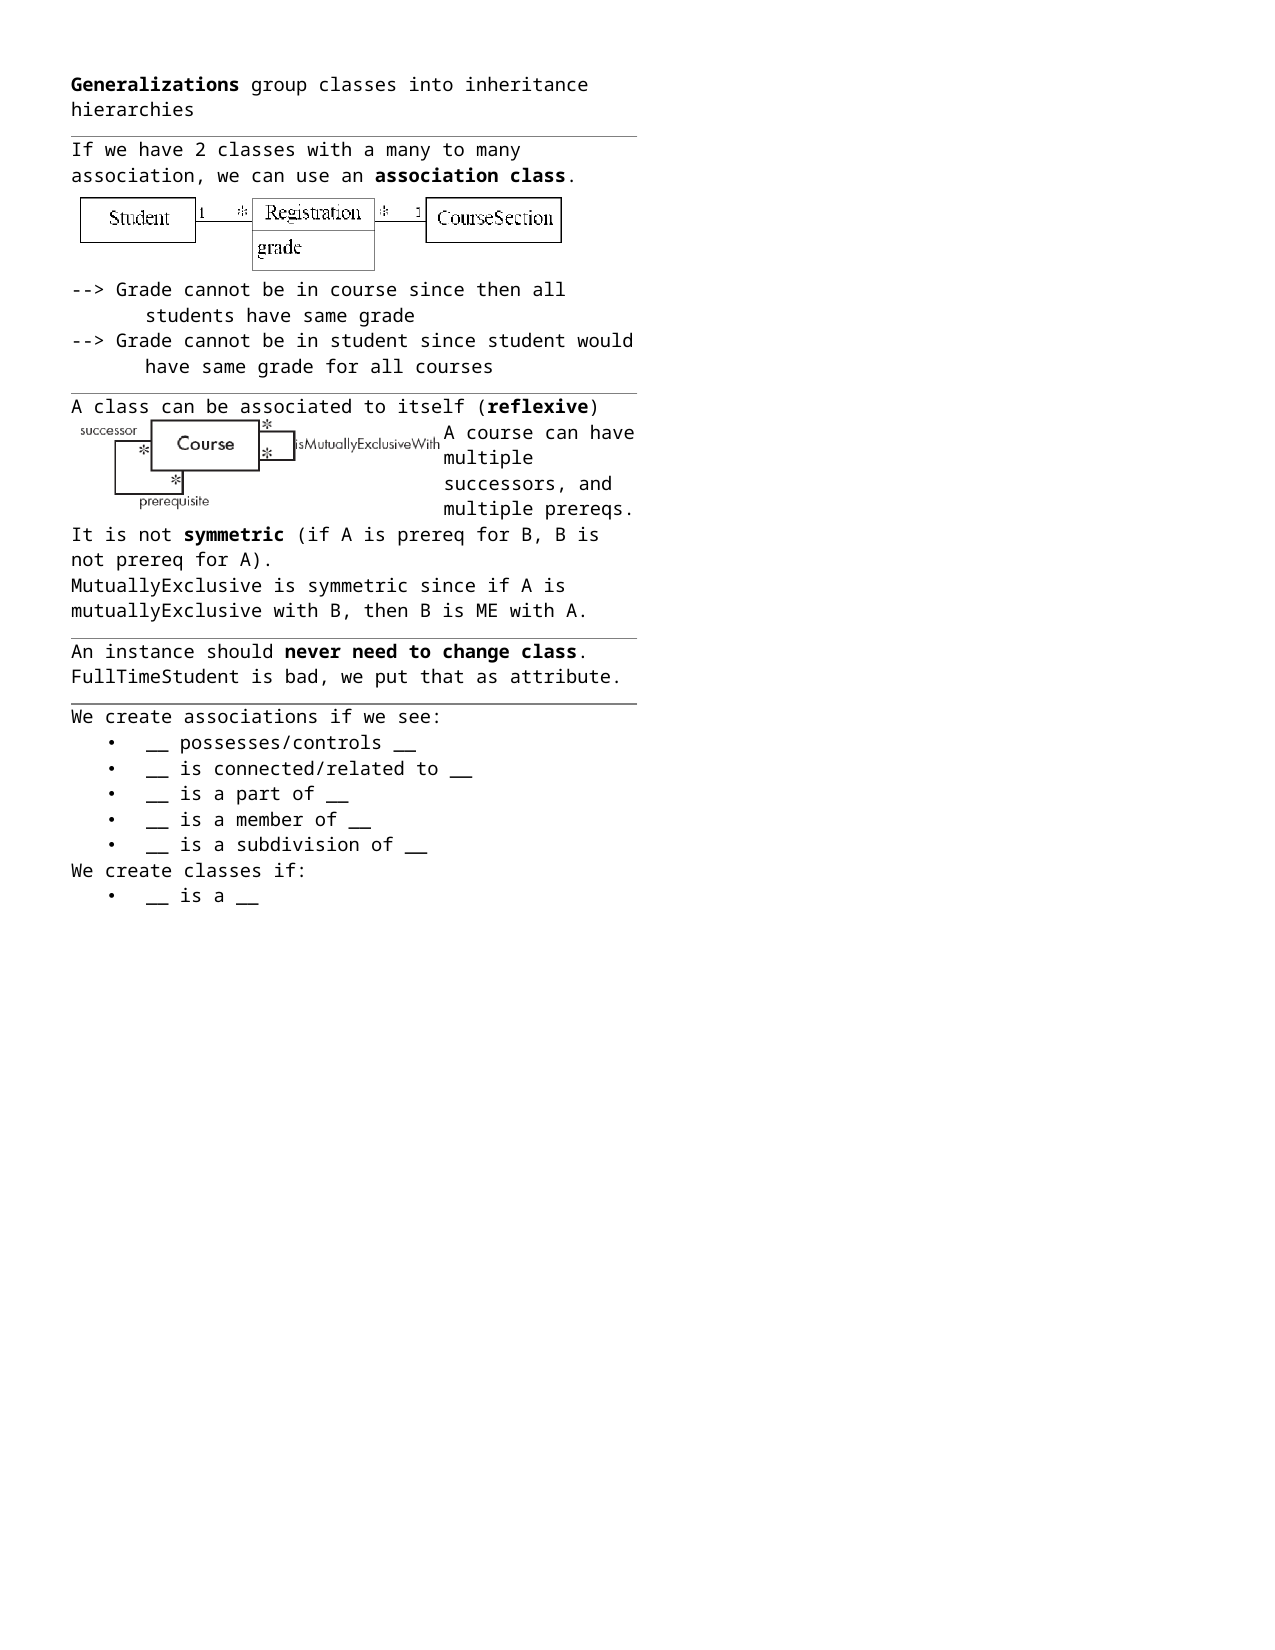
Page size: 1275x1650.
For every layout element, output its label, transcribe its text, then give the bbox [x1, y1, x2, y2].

text An instance should never need to change class. [71, 639, 637, 663]
text --> Grade cannot be in course since then all students have same grade [71, 277, 637, 328]
list __ is connected/related to __ [108, 755, 637, 780]
list __ is a __ [108, 882, 637, 908]
text If we have 2 classes with a many to many association, we can use an association class. [71, 137, 637, 188]
text A course can have multiple successors, and multiple prereqs. [71, 419, 637, 521]
list __ is a part of __ [108, 780, 637, 806]
list __ is a subdivision of __ [108, 831, 637, 857]
text We create classes if: [71, 857, 637, 882]
text FullTimeStudent is bad, we put that as attribute. [71, 663, 637, 689]
text --> Grade cannot be in student since student would have same grade for all courses [71, 328, 637, 379]
text A class can be associated to itself (reflexive) [71, 394, 637, 419]
list __ is a member of __ [108, 806, 637, 831]
list __ possesses/controls __ [108, 729, 637, 755]
text We create associations if we see: [71, 705, 637, 729]
text It is not symmetric (if A is prereq for B, B is not prereq for A). [71, 521, 637, 572]
text MutuallyExclusive is symmetric since if A is mutuallyExclusive with B, then B is ME with A. [71, 572, 637, 623]
text Generalizations group classes into inheritance hierarchies [71, 71, 637, 122]
picture [71, 419, 444, 511]
